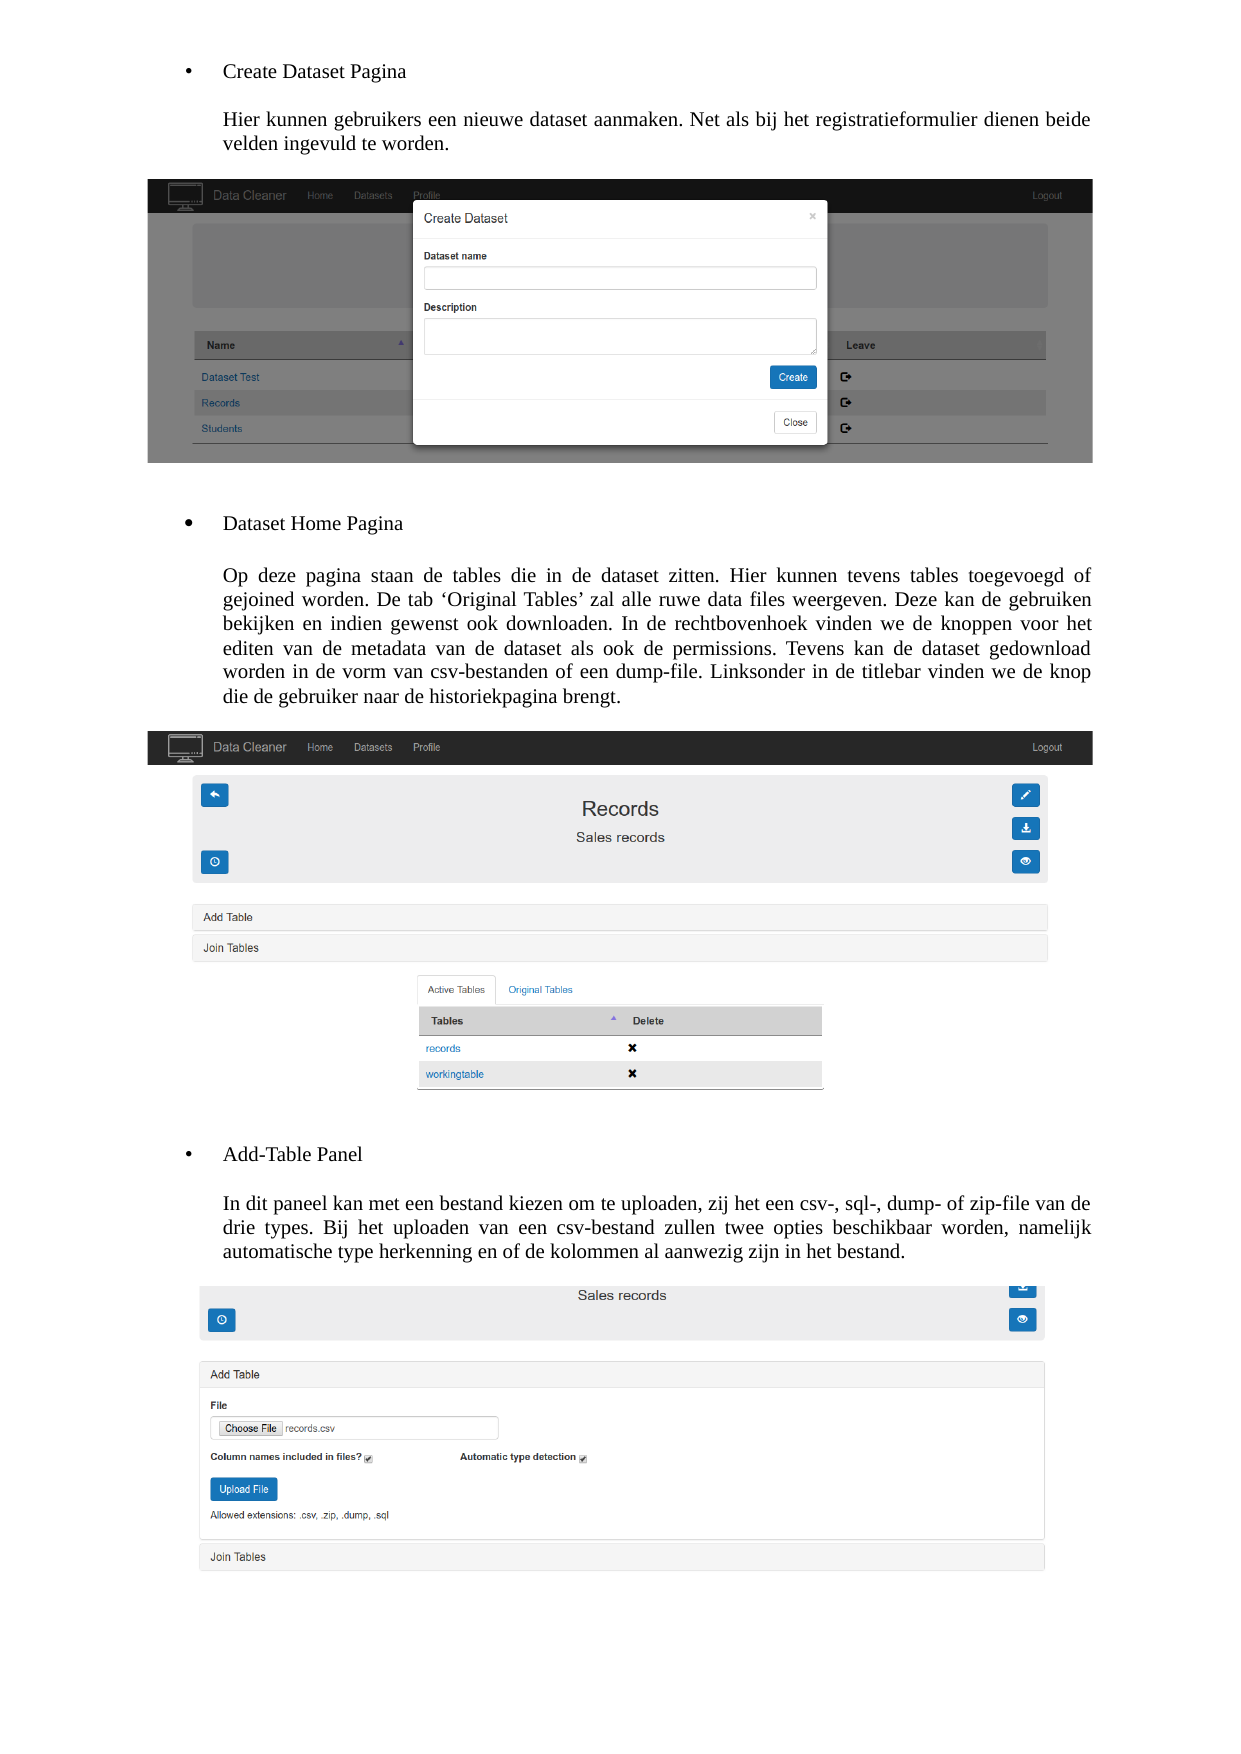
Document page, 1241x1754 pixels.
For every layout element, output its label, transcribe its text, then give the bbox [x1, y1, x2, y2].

picture [154, 1286, 1087, 1584]
list In dit paneel kan met een bestand kiezen om te uploaden, zij het een csv-, sql-, dump- of zip-file van de drie types. Bij het uploaden van een csv-bestand zullen twee opties beschikbaar worden, namelijk automatische type herkenning en of de kolommen al aanwezig zijn in het bestand. [185, 1191, 1093, 1263]
list Dataset Home Pagina [185, 510, 1093, 534]
picture [147, 179, 1093, 463]
list Create Dataset Pagina [185, 59, 1093, 83]
picture [147, 731, 1093, 1119]
text Op deze pagina staan de tables die in de dataset zitten. Hier kunnen tevens tables toegevoegd of gejoined worden. De tab ‘Original Tables’ zal alle ruwe data files weergeven. Deze kan de gebruiken bekijken en indien gewenst ook downloaden. In de rechtbovenhoek vinden we de knoppen voor het editen van de metadata van de dataset als ook de permissions. Tevens kan de dataset gedownload worden in de vorm van csv-bestanden of een dump-file. Linksonder in de titlebar vinden we de knop die de gebruiker naar de historiekpagina brengt. [223, 563, 1093, 708]
list Hier kunnen gebruikers een nieuwe dataset aanmaken. Net als bij het registratieformulier dienen beide velden ingevuld te worden. [185, 107, 1093, 155]
list Add-Table Panel [185, 1142, 1093, 1166]
